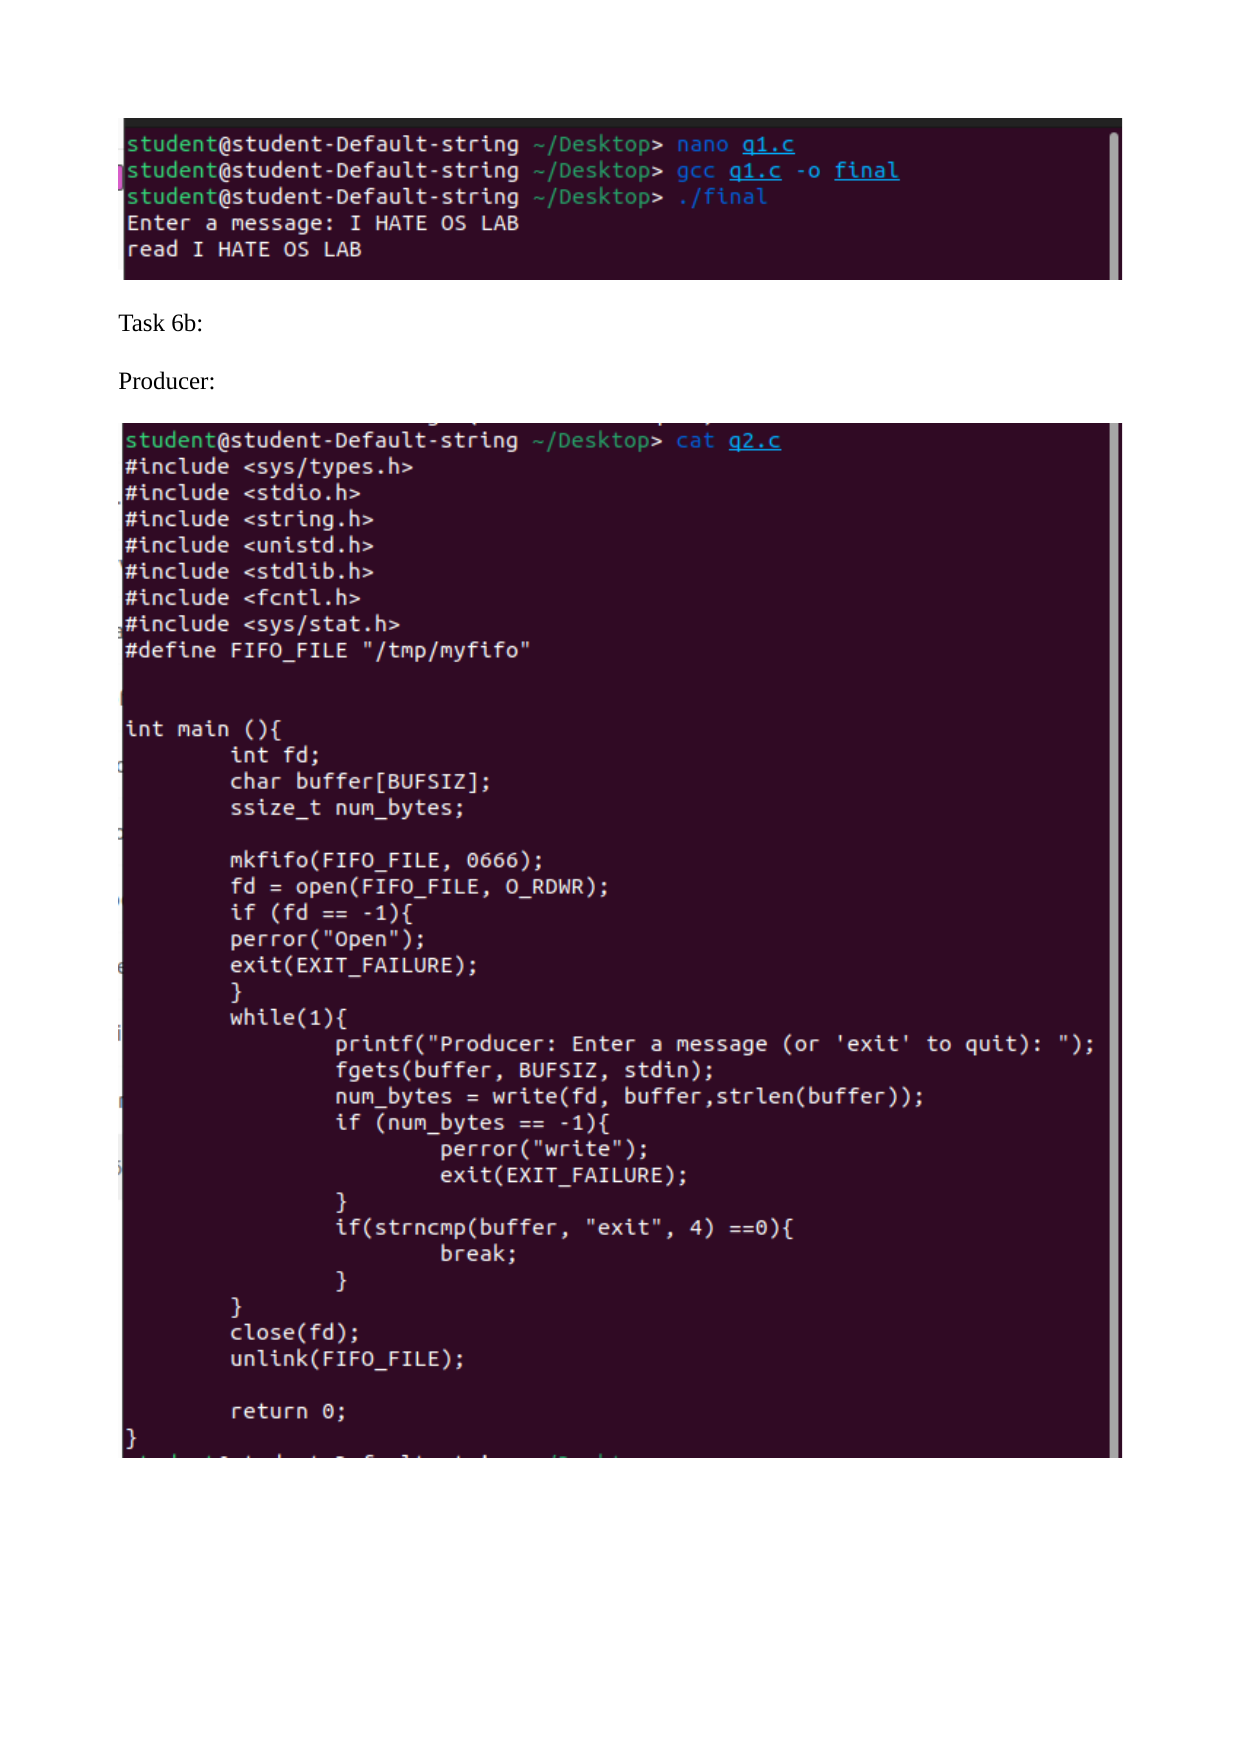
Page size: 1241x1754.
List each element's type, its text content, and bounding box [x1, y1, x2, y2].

text Producer: [118, 366, 1122, 394]
text Task 6b: [118, 308, 1122, 337]
picture [118, 118, 1123, 280]
picture [118, 423, 1123, 1458]
